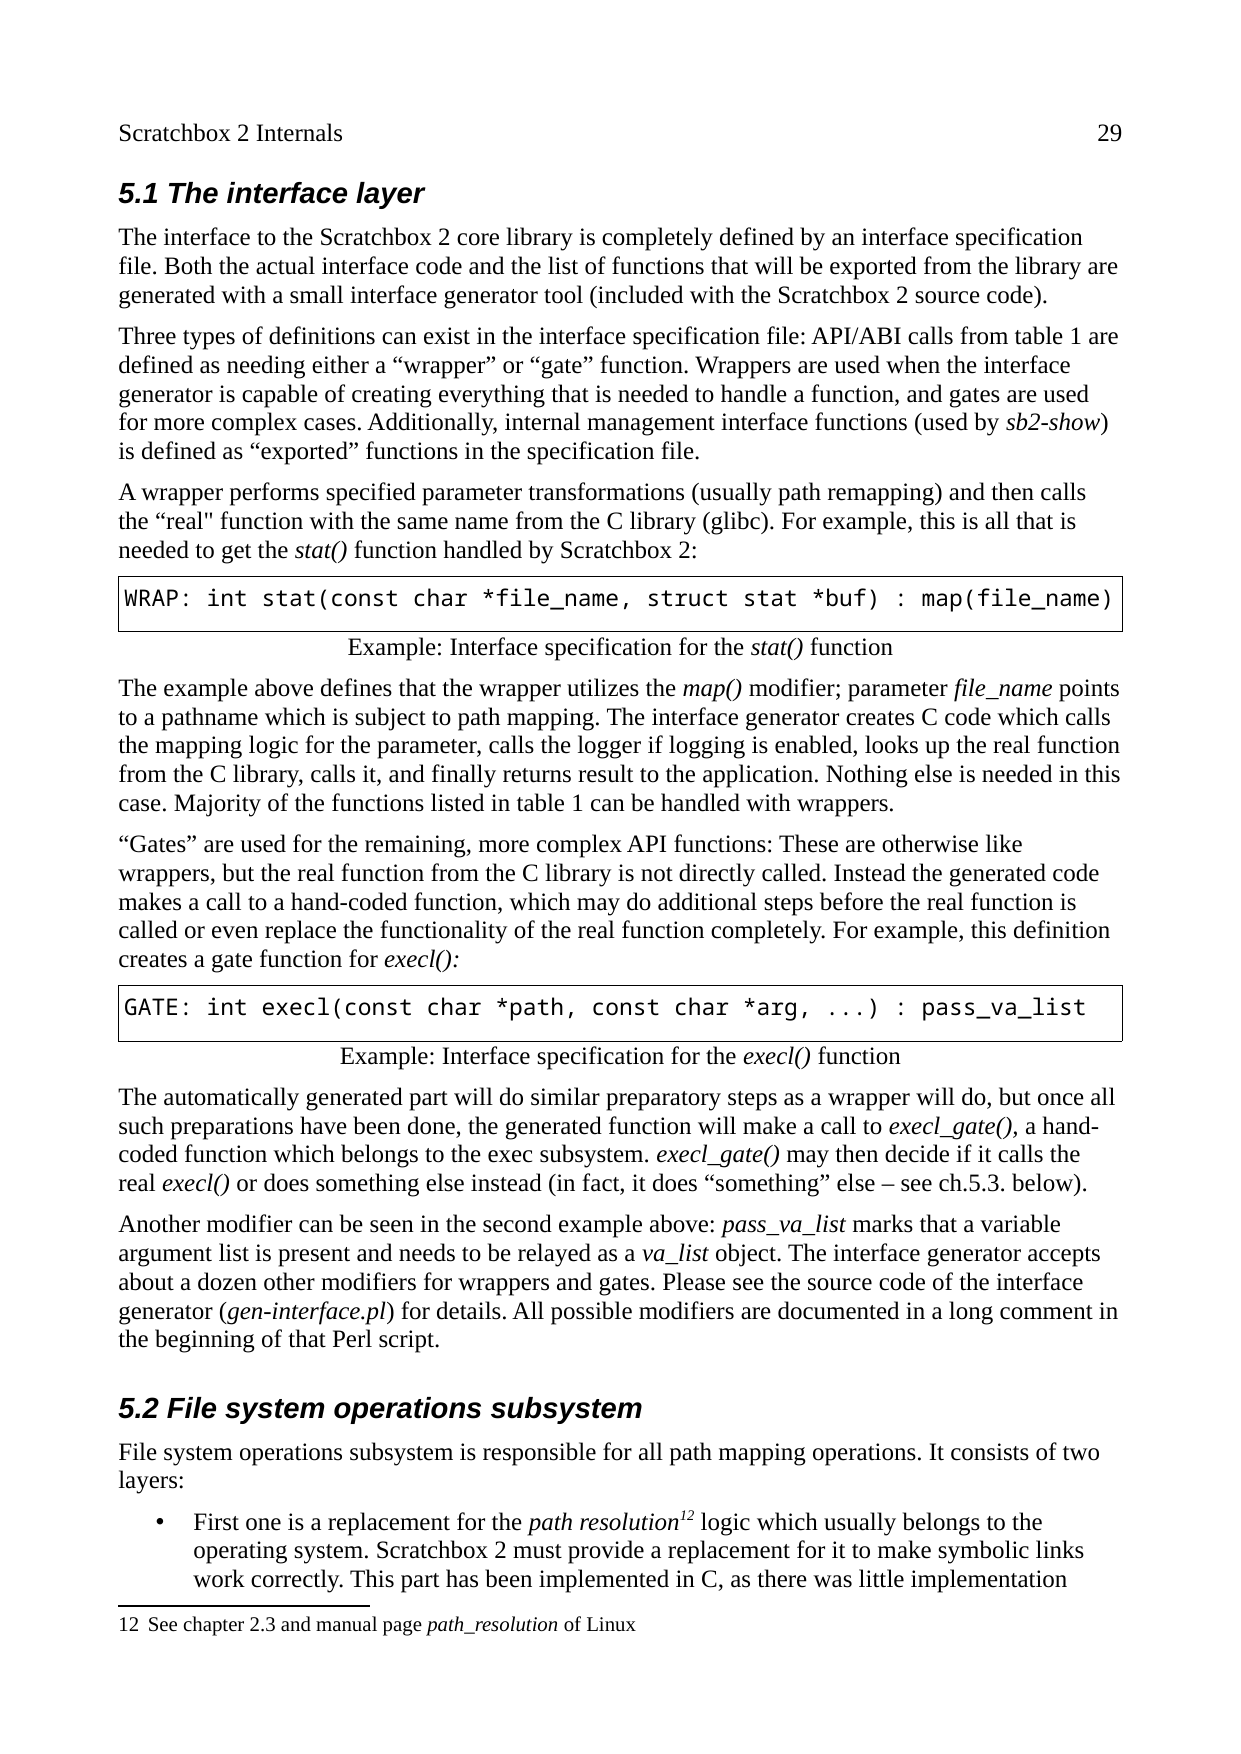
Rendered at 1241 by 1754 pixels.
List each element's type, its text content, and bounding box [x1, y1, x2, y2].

table_header GATE: int execl(const char *path, const char *arg, ...) : pass_va_list [119, 986, 1122, 1041]
text Three types of definitions can exist in the interface specification file: API/ABI calls from table 1 are defined as needing either a “wrapper” or “gate” function. Wrappers are used when the interface generator is capable of creating everything that is needed to handle a function, and gates are used for more complex cases. Additionally, internal management interface functions (used by sb2-show) is defined as “exported” functions in the specification file. [118, 321, 1122, 465]
table_header WRAP: int stat(const char *file_name, struct stat *buf) : map(file_name) [119, 577, 1122, 631]
text A wrapper performs specified parameter transformations (usually path remapping) and then calls the “real" function with the same name from the C library (glibc). For example, this is all that is needed to get the stat() function handled by Scratchbox 2: [118, 477, 1122, 564]
text “Gates” are used for the remaining, more complex API functions: These are otherwise like wrappers, but the real function from the C library is not directly called. Instead the generated code makes a call to a hand-coded function, which may do additional steps before the real function is called or even replace the functionality of the real function completely. For example, this definition creates a gate function for execl(): [118, 829, 1122, 973]
text Example: Interface specification for the stat() function [118, 632, 1122, 660]
text Another modifier can be seen in the second example above: pass_va_list marks that a variable argument list is present and needs to be relayed as a va_list object. The interface generator accepts about a dozen other modifiers for wrappers and gates. Please see the source code of the interface generator (gen-interface.pl) for details. All possible modifiers are documented in a long comment in the beginning of that Perl script. [118, 1209, 1122, 1353]
text The interface to the Scratchbox 2 core library is completely defined by an interface specification file. Both the actual interface code and the list of functions that will be exported from the library are generated with a small interface generator tool (included with the Scratchbox 2 source code). [118, 222, 1122, 309]
subtitle 5.2 File system operations subsystem [118, 1391, 1122, 1424]
text File system operations subsystem is responsible for all path mapping operations. It consists of two layers: [118, 1437, 1122, 1494]
subtitle 5.1 The interface layer [118, 176, 1122, 210]
text The automatically generated part will do similar preparatory steps as a wrapper will do, but once all such preparations have been done, the generated function will make a call to execl_gate(), a hand-coded function which belongs to the exec subsystem. execl_gate() may then decide if it calls the real execl() or does something else instead (in fact, it does “something” else – see ch.5.3. below). [118, 1082, 1122, 1197]
list See chapter 2.3 and manual page path_resolution of Linux [118, 1612, 1122, 1636]
text Example: Interface specification for the execl() function [118, 1042, 1122, 1069]
text The example above defines that the wrapper utilizes the map() modifier; parameter file_name points to a pathname which is subject to path mapping. The interface generator creates C code which calls the mapping logic for the parameter, calls the logger if logging is enabled, looks up the real function from the C library, calls it, and finally returns result to the application. Nothing else is needed in this case. Majority of the functions listed in table 1 can be handled with wrappers. [118, 673, 1122, 817]
list First one is a replacement for the path resolution logic which usually belongs to the operating system. Scratchbox 2 must provide a replacement for it to make symbolic links work correctly. This part has been implemented in C, as there was little implementation [156, 1507, 1122, 1593]
